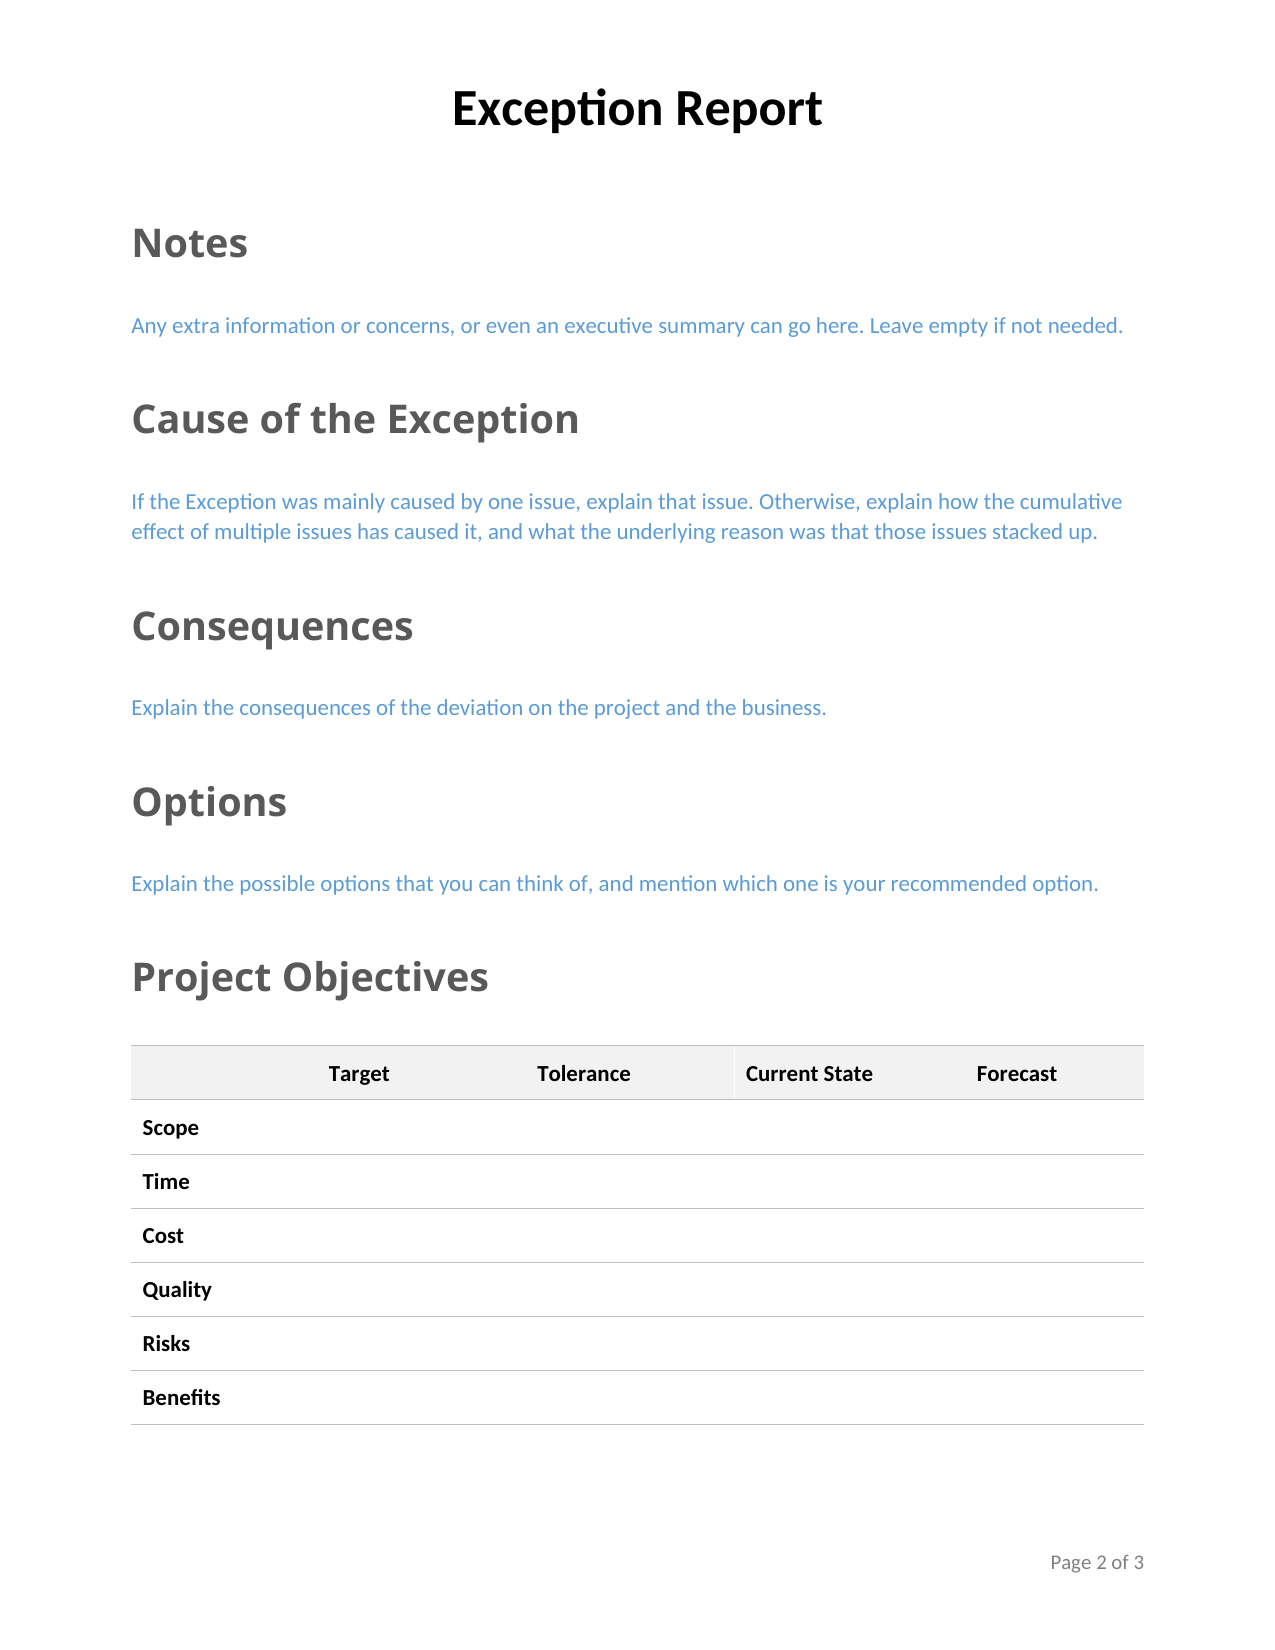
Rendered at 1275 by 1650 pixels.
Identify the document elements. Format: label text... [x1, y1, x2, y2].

table_cell [965, 1209, 1144, 1262]
table_cell [317, 1263, 526, 1316]
table_cell [735, 1209, 965, 1262]
subtitle Project Objectives [131, 949, 1144, 1003]
table_cell [735, 1317, 965, 1370]
table_cell Risks [131, 1317, 317, 1370]
table_cell [317, 1209, 526, 1262]
table_cell [526, 1263, 734, 1316]
table_cell [965, 1100, 1144, 1153]
subtitle Cause of the Exception [131, 392, 1144, 446]
text Explain the consequences of the deviation on the project and the business. [131, 693, 1144, 721]
table_cell [526, 1317, 734, 1370]
table_cell Time [131, 1155, 317, 1207]
table_cell [526, 1100, 734, 1153]
text If the Exception was mainly caused by one issue, explain that issue. Otherwise, explain how the cumulative effect of multiple issues has caused it, and what the underlying reason was that those issues stacked up. [131, 487, 1144, 546]
text Explain the possible options that you can think of, and mention which one is your recommended option. [131, 869, 1144, 897]
table_cell [526, 1209, 734, 1262]
table_cell [526, 1371, 734, 1424]
subtitle Notes [131, 216, 1144, 269]
table_cell [317, 1371, 526, 1424]
table_cell [317, 1155, 526, 1207]
table_cell [526, 1155, 734, 1207]
table_cell [317, 1100, 526, 1153]
subtitle Options [131, 774, 1144, 828]
table_header Target [317, 1046, 526, 1099]
table_cell [965, 1317, 1144, 1370]
subtitle Consequences [131, 598, 1144, 652]
table_cell Benefits [131, 1371, 317, 1424]
table_cell [965, 1371, 1144, 1424]
table_cell [735, 1100, 965, 1153]
table_header [131, 1046, 317, 1099]
table_header Tolerance [526, 1046, 734, 1099]
table_cell [735, 1155, 965, 1207]
table_cell Scope [131, 1100, 317, 1153]
table_cell Cost [131, 1209, 317, 1262]
table_cell [965, 1263, 1144, 1316]
table_cell [317, 1317, 526, 1370]
table_cell [965, 1155, 1144, 1207]
table_cell Quality [131, 1263, 317, 1316]
table_header Current State [735, 1046, 965, 1099]
text Any extra information or concerns, or even an executive summary can go here. Leave empty if not needed. [131, 311, 1144, 339]
table_cell [735, 1263, 965, 1316]
table_cell [735, 1371, 965, 1424]
table_header Forecast [965, 1046, 1144, 1099]
